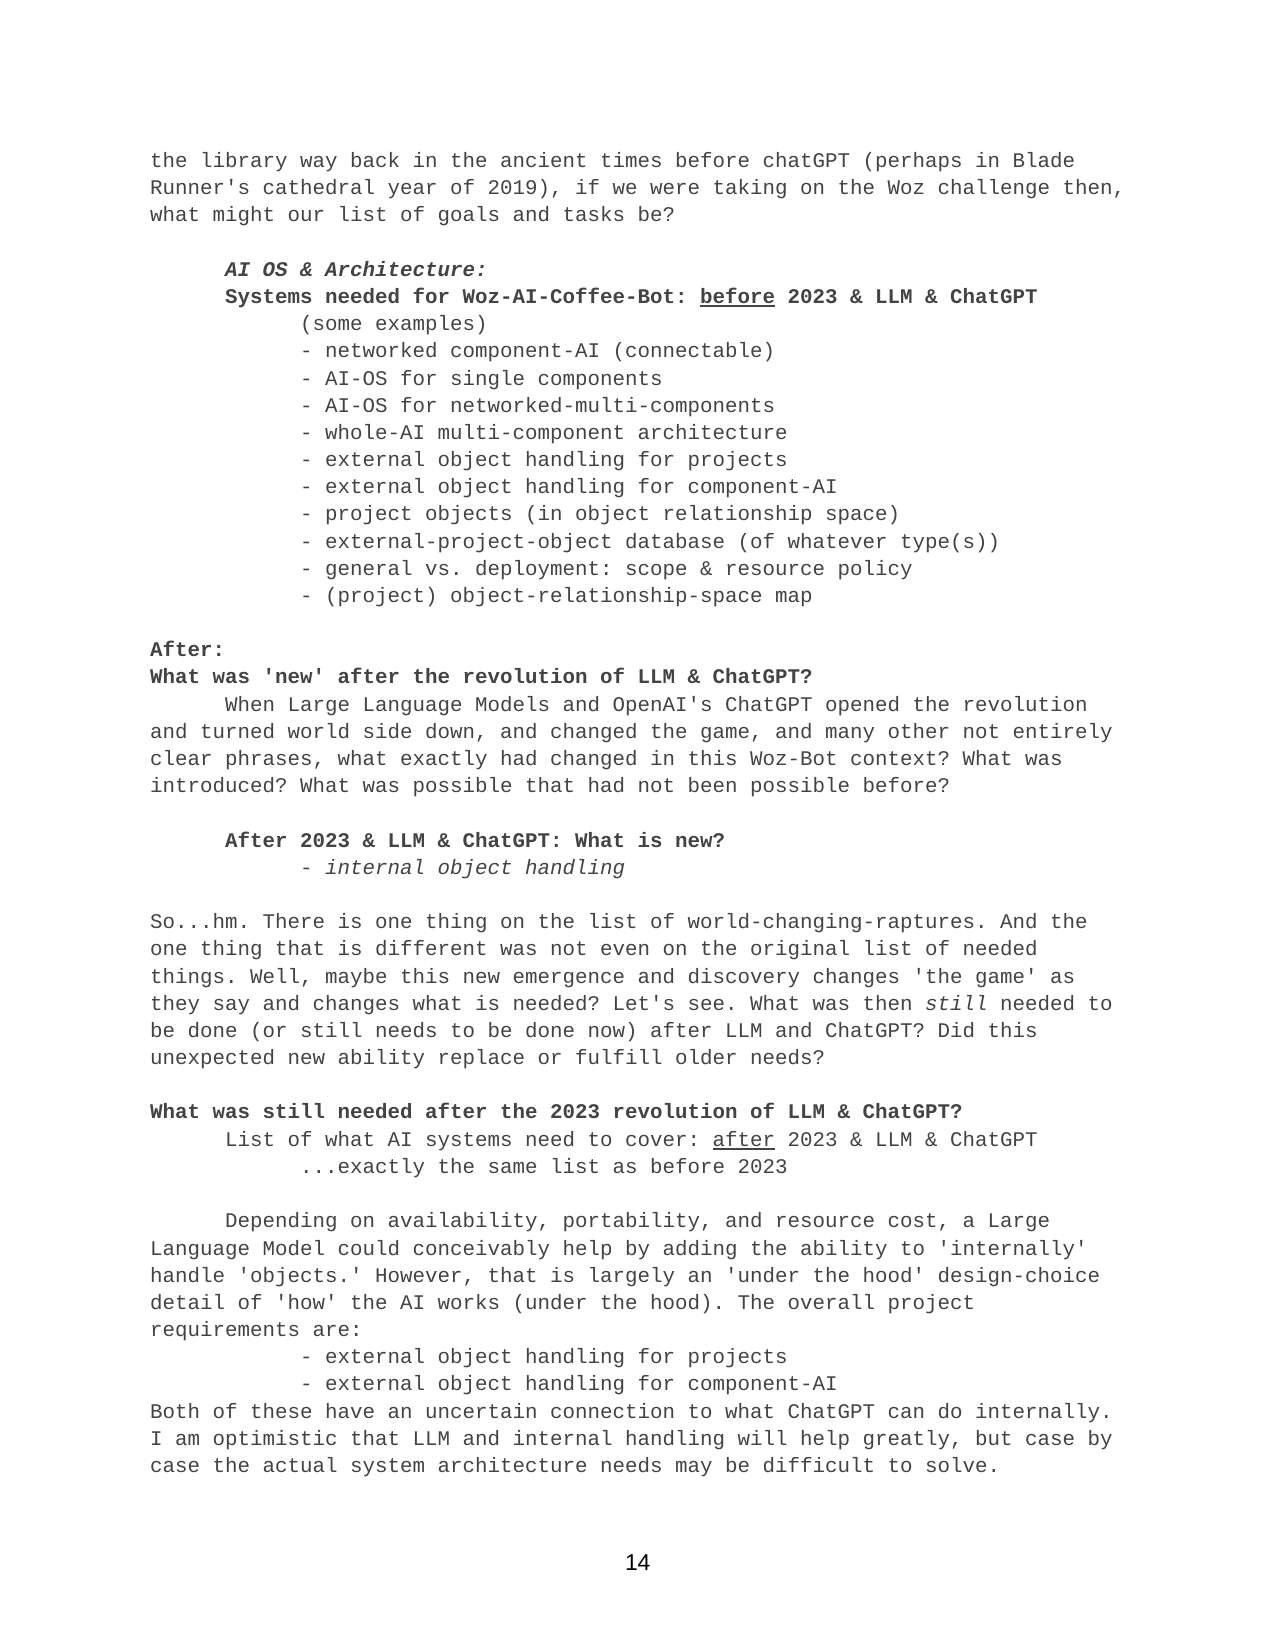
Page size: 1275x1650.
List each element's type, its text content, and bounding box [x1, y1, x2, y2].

text (some examples) [225, 313, 1125, 337]
text - internal object handling [225, 857, 1125, 881]
text Systems needed for Woz-AI-Coffee-Bot: before 2023 & LLM & ChatGPT [150, 286, 1125, 309]
text List of what AI systems need to cover: after 2023 & LLM & ChatGPT [225, 1129, 1125, 1152]
text - general vs. deployment: scope & resource policy [225, 558, 1125, 581]
text So...hm. There is one thing on the list of world-changing-raptures. And the one thing that is different was not even on the original list of needed things. Well, maybe this new emergence and discovery changes 'the game' as they say and changes what is needed? Let's see. What was then still needed to be done (or still needs to be done now) after LLM and ChatGPT? Did this unexpected new ability replace or fulfill older needs? [150, 911, 1125, 1071]
text - external-project-object database (of whatever type(s)) [225, 531, 1125, 554]
text When Large Language Models and OpenAI's ChatGPT opened the revolution and turned world side down, and changed the game, and many other not entirely clear phrases, what exactly had changed in this Woz-Bot context? What was introduced? What was possible that had not been possible before? [150, 694, 1125, 799]
text AI OS & Architecture: [150, 259, 1125, 282]
text What was still needed after the 2023 revolution of LLM & ChatGPT? [150, 1102, 1125, 1125]
text - AI-OS for single components [225, 367, 1125, 391]
text the library way back in the ancient times before chatGPT (perhaps in Blade Runner's cathedral year of 2019), if we were taking on the Woz challenge then, what might our list of goals and tasks be? [150, 150, 1125, 228]
text - (project) object-relationship-space map [225, 585, 1125, 609]
text - external object handling for component-AI [225, 476, 1125, 500]
text After 2023 & LLM & ChatGPT: What is new? [225, 830, 1125, 853]
text - project objects (in object relationship space) [225, 503, 1125, 527]
text After: [150, 639, 1125, 663]
text What was 'new' after the revolution of LLM & ChatGPT? [150, 667, 1125, 690]
text - external object handling for projects [225, 1346, 1125, 1370]
text Both of these have an uncertain connection to what ChatGPT can do internally. I am optimistic that LLM and internal handling will help greatly, but case by case the actual system architecture needs may be difficult to solve. [150, 1401, 1125, 1479]
text - external object handling for component-AI [225, 1373, 1125, 1397]
text - AI-OS for networked-multi-components [225, 395, 1125, 418]
text - networked component-AI (connectable) [225, 340, 1125, 364]
text - whole-AI multi-component architecture [225, 422, 1125, 446]
text Depending on availability, portability, and resource cost, a Large Language Model could conceivably help by adding the ability to 'internally' handle 'objects.' However, that is largely an 'under the hood' design-choice detail of 'how' the AI works (under the hood). The overall project requirements are: [150, 1210, 1125, 1343]
text ...exactly the same list as before 2023 [225, 1156, 1125, 1179]
text - external object handling for projects [225, 449, 1125, 473]
